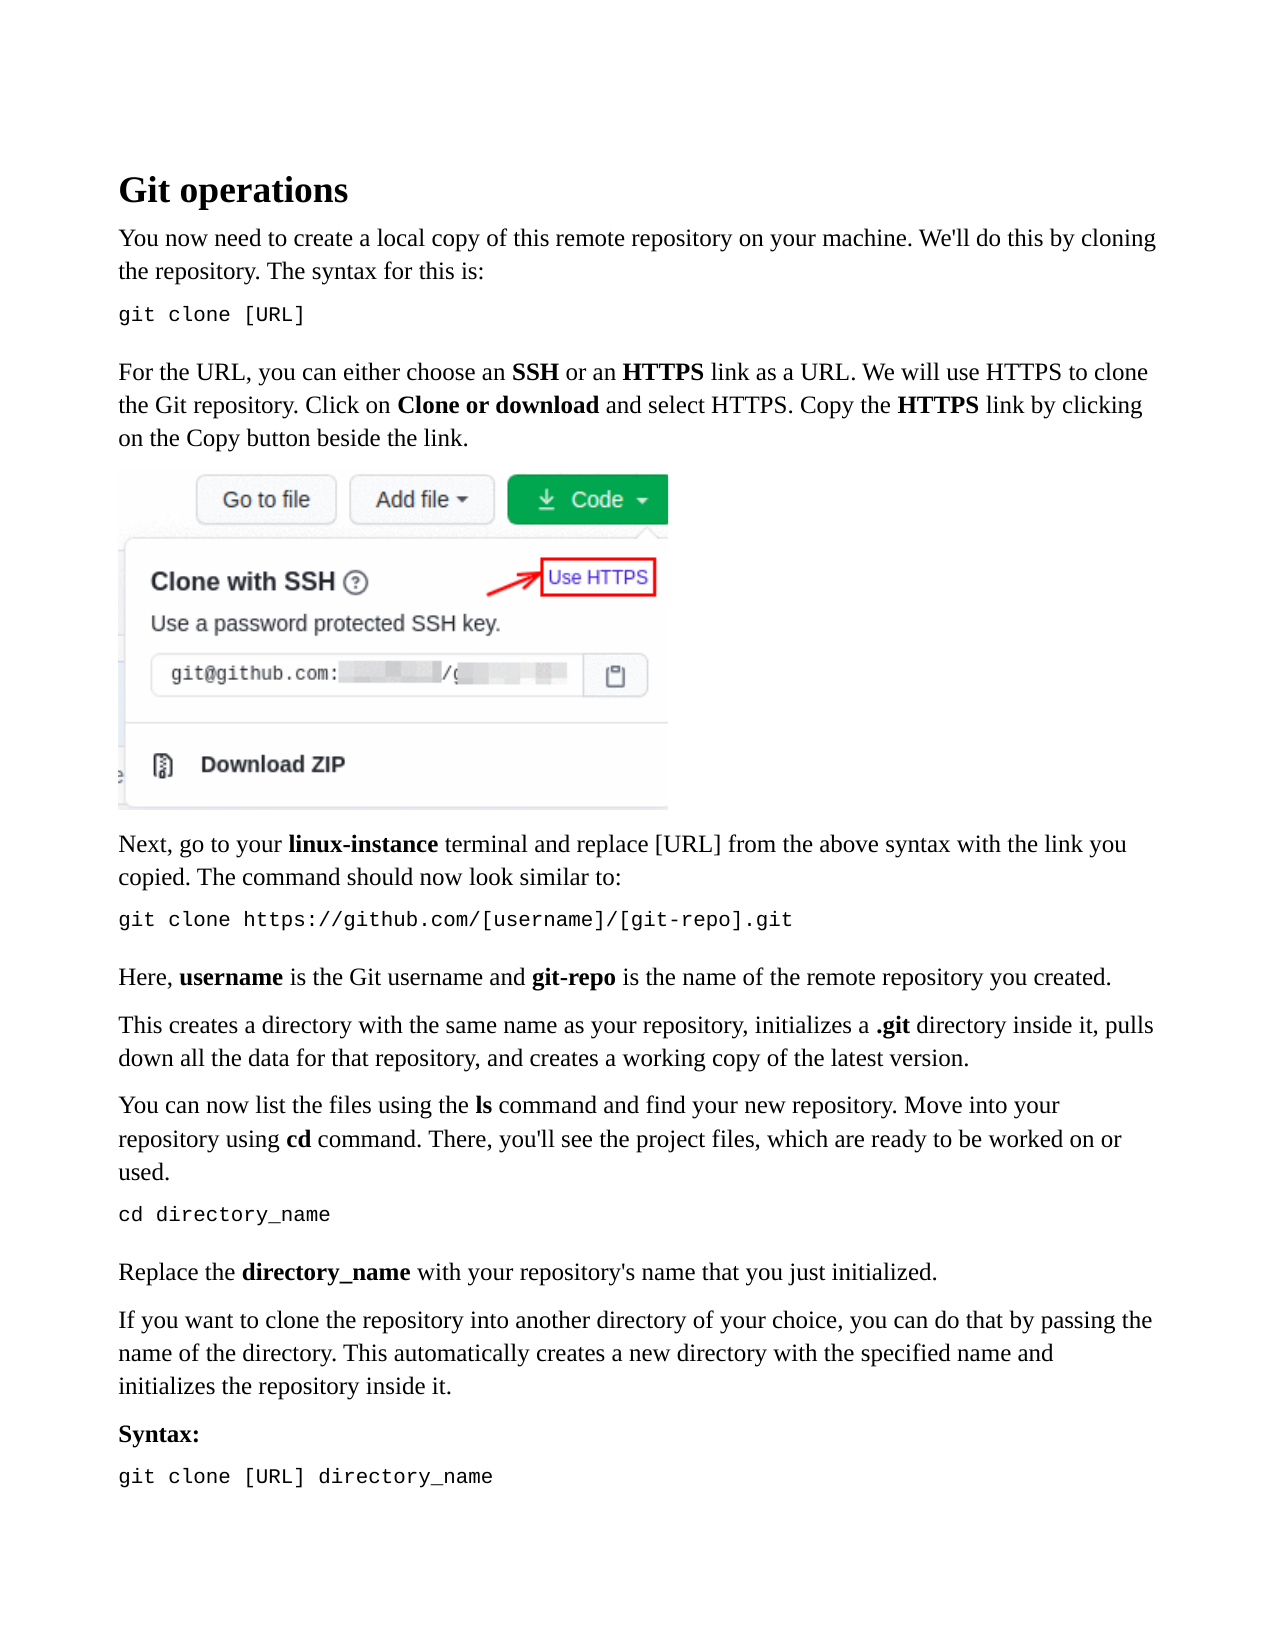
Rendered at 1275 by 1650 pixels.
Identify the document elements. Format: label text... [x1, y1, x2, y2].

text Here, username is the Git username and git-repo is the name of the remote repository you created. [118, 962, 1157, 991]
text git clone https://github.com/[username]/[git-repo].git [118, 909, 1157, 933]
text If you want to clone the repository into another directory of your choice, you can do that by passing the name of the directory. This automatically creates a new directory with the specified name and initializes the repository inside it. [118, 1305, 1157, 1400]
text git clone [URL] [118, 304, 1157, 328]
picture [118, 470, 669, 810]
text This creates a directory with the same name as your repository, initializes a .git directory inside it, pulls down all the data for that repository, and creates a working copy of the latest version. [118, 1010, 1157, 1072]
text Replace the directory_name with your repository's name that you just initialized. [118, 1257, 1157, 1286]
text cd directory_name [118, 1204, 1157, 1228]
text You can now list the files using the ls command and find your new repository. Move into your repository using cd command. There, you'll see the project files, which are ready to be worked on or used. [118, 1091, 1157, 1185]
text Next, go to your linux-instance terminal and replace [URL] from the above syntax with the link you copied. The command should now look similar to: [118, 829, 1157, 890]
text For the URL, you can either choose an SSH or an HTTPS link as a URL. We will use HTTPS to clone the Git repository. Click on Clone or download and select HTTPS. Copy the HTTPS link by clicking on the Copy button beside the link. [118, 357, 1157, 452]
text You now need to create a local copy of this remote repository on your machine. We'll do this by cloning the repository. The syntax for this is: [118, 223, 1157, 285]
text git clone [URL] directory_name [118, 1466, 1157, 1490]
text Syntax: [118, 1419, 1157, 1447]
subtitle Git operations [118, 168, 1157, 211]
